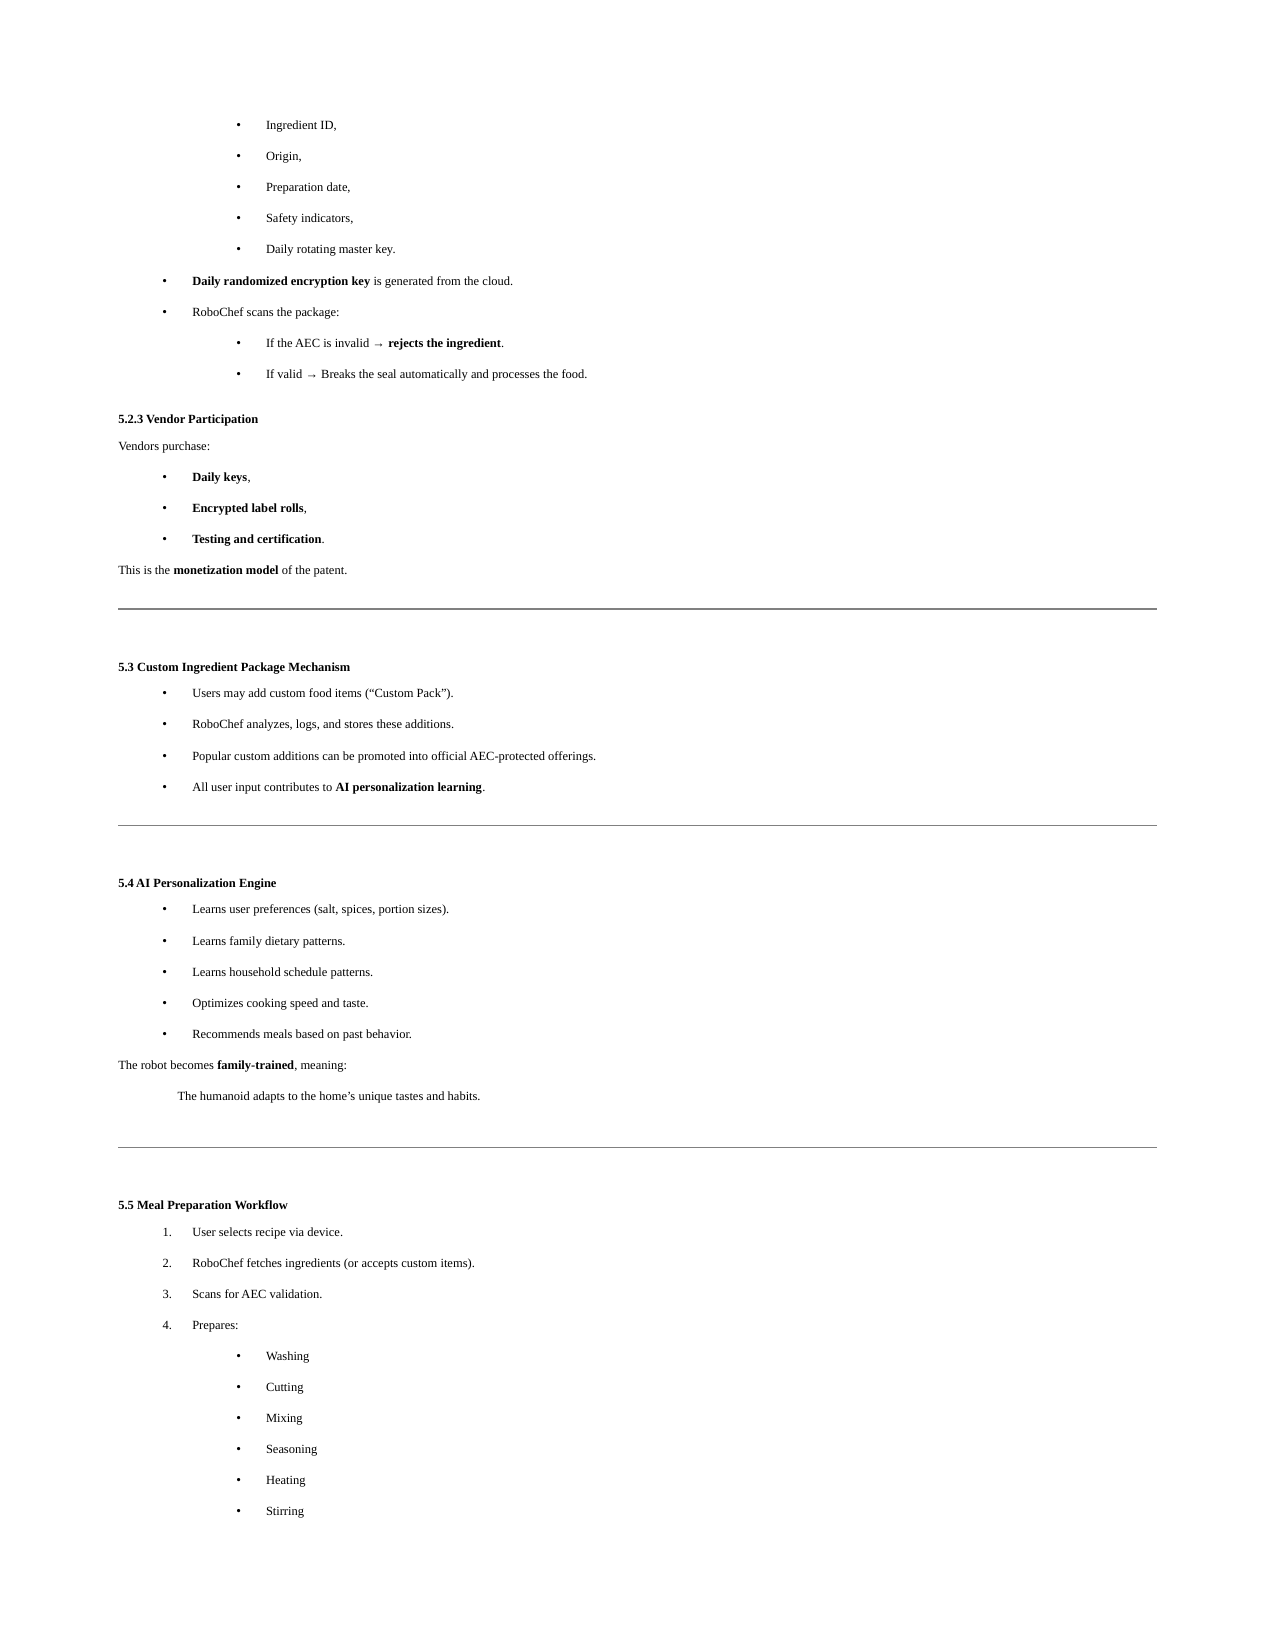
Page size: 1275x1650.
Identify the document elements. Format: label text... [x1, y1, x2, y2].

list Learns user preferences (salt, spices, portion sizes). [162, 902, 1157, 917]
list Scans for AEC validation. [162, 1286, 1157, 1301]
list Prepares: [162, 1317, 1157, 1332]
list If valid → Breaks the seal automatically and processes the food. [236, 366, 1157, 381]
list RoboChef analyzes, logs, and stores these additions. [162, 717, 1157, 732]
list Popular custom additions can be promoted into official AEC-protected offerings. [162, 748, 1157, 763]
subtitle 5.2.3 Vendor Participation [118, 412, 1157, 426]
list All user input contributes to AI personalization learning. [162, 779, 1157, 794]
list Preparation date, [236, 180, 1157, 194]
list RoboChef scans the package: [162, 304, 1157, 319]
list Ingredient ID, [236, 118, 1157, 132]
subtitle 5.4 AI Personalization Engine [118, 875, 1157, 890]
list Learns family dietary patterns. [162, 933, 1157, 948]
list Daily rotating master key. [236, 242, 1157, 257]
list If the AEC is invalid → rejects the ingredient. [236, 335, 1157, 350]
list Safety indicators, [236, 211, 1157, 226]
list User selects recipe via device. [162, 1224, 1157, 1239]
text The humanoid adapts to the home’s unique tastes and habits. [177, 1088, 1098, 1103]
subtitle 5.5 Meal Preparation Workflow [118, 1197, 1157, 1212]
list RoboChef fetches ingredients (or accepts custom items). [162, 1255, 1157, 1270]
list Seasoning [236, 1442, 1157, 1456]
text This is the monetization model of the patent. [118, 563, 1157, 577]
text Vendors purchase: [118, 439, 1157, 453]
list Mixing [236, 1411, 1157, 1425]
list Recommends meals based on past behavior. [162, 1026, 1157, 1041]
list Daily randomized encryption key is generated from the cloud. [162, 273, 1157, 288]
list Washing [236, 1348, 1157, 1363]
list Heating [236, 1473, 1157, 1487]
list Cutting [236, 1379, 1157, 1394]
list Stirring [236, 1504, 1157, 1518]
list Origin, [236, 149, 1157, 163]
list Learns household schedule patterns. [162, 964, 1157, 979]
subtitle 5.3 Custom Ingredient Package Mechanism [118, 659, 1157, 674]
list Users may add custom food items (“Custom Pack”). [162, 686, 1157, 701]
list Daily keys, [162, 470, 1157, 484]
text The robot becomes family-trained, meaning: [118, 1057, 1157, 1072]
list Encrypted label rolls, [162, 501, 1157, 515]
list Optimizes cooking speed and taste. [162, 995, 1157, 1010]
list Testing and certification. [162, 532, 1157, 546]
